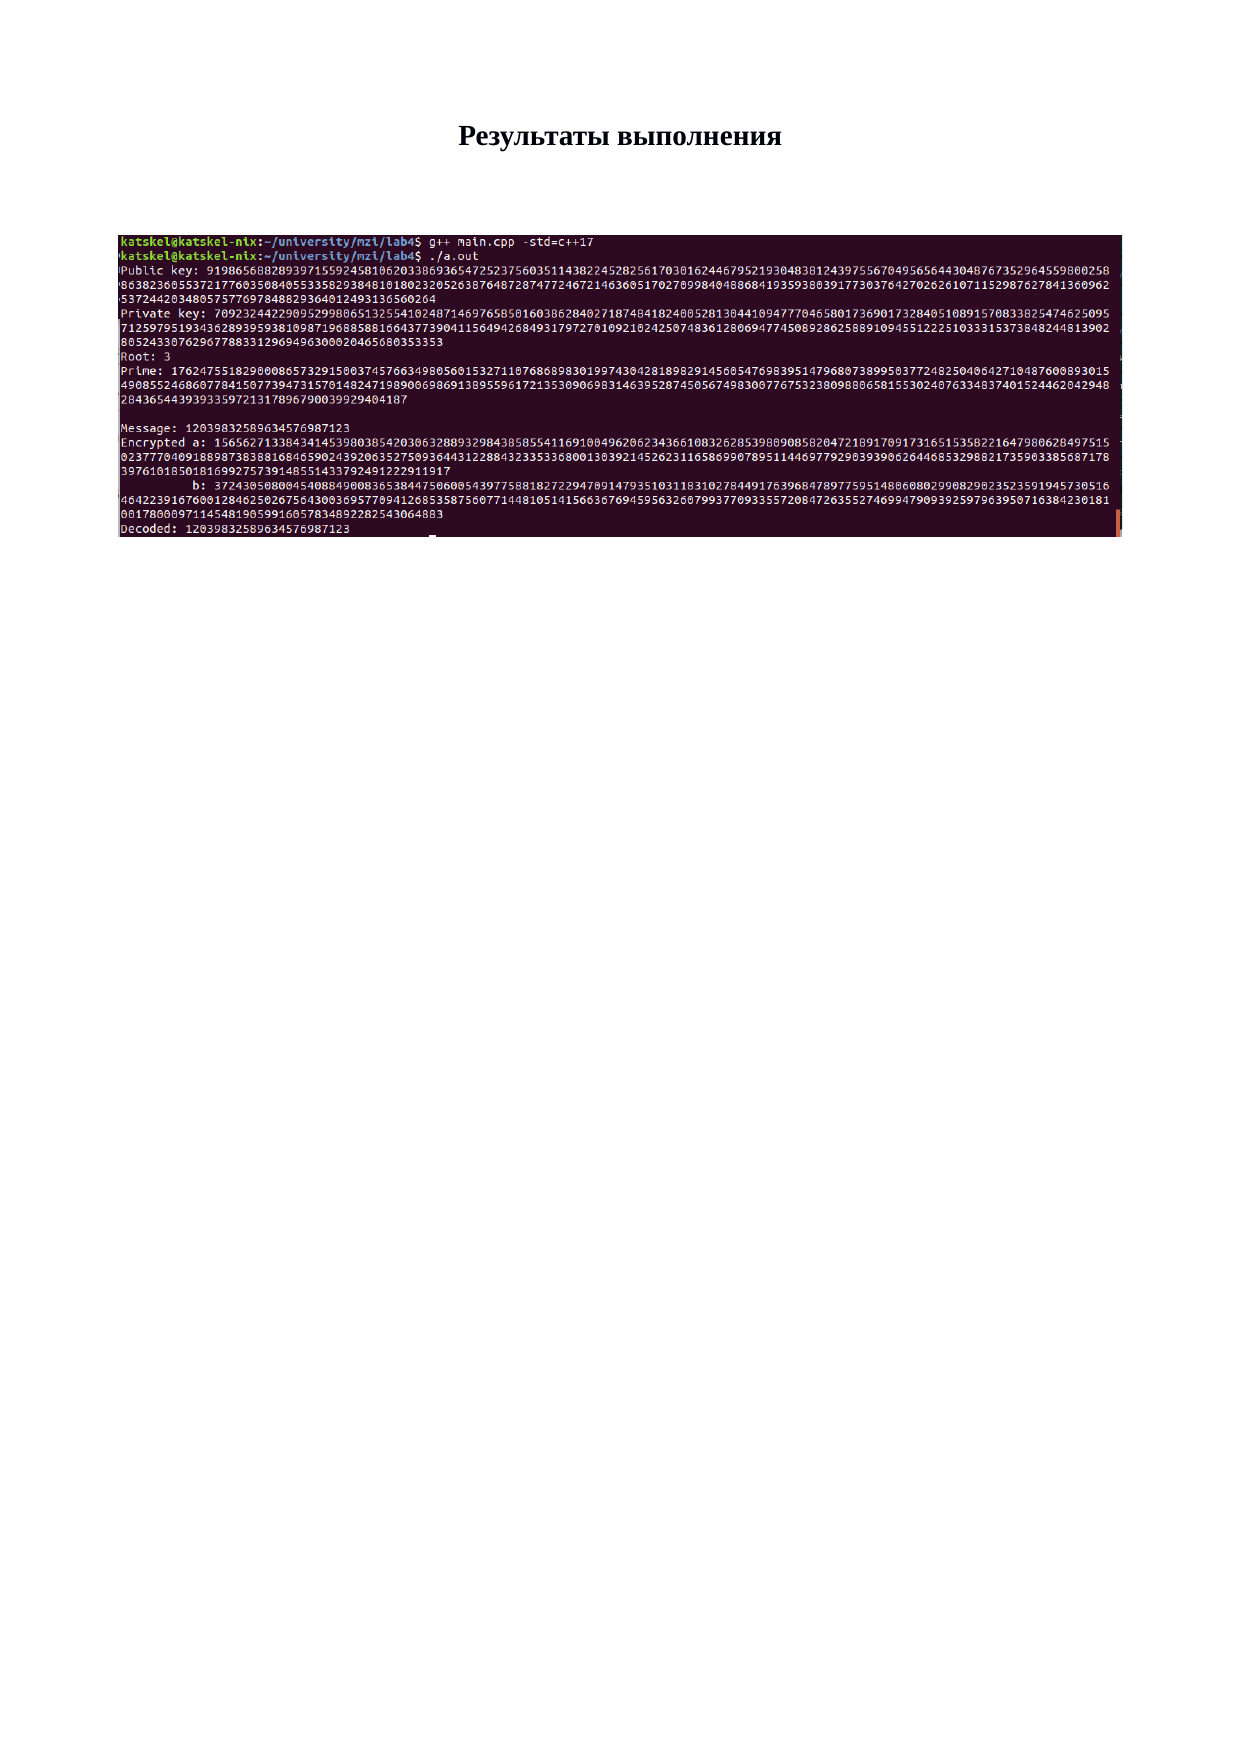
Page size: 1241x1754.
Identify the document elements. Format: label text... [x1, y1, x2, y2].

subtitle Результаты выполнения [118, 118, 1122, 152]
picture [118, 235, 1123, 537]
